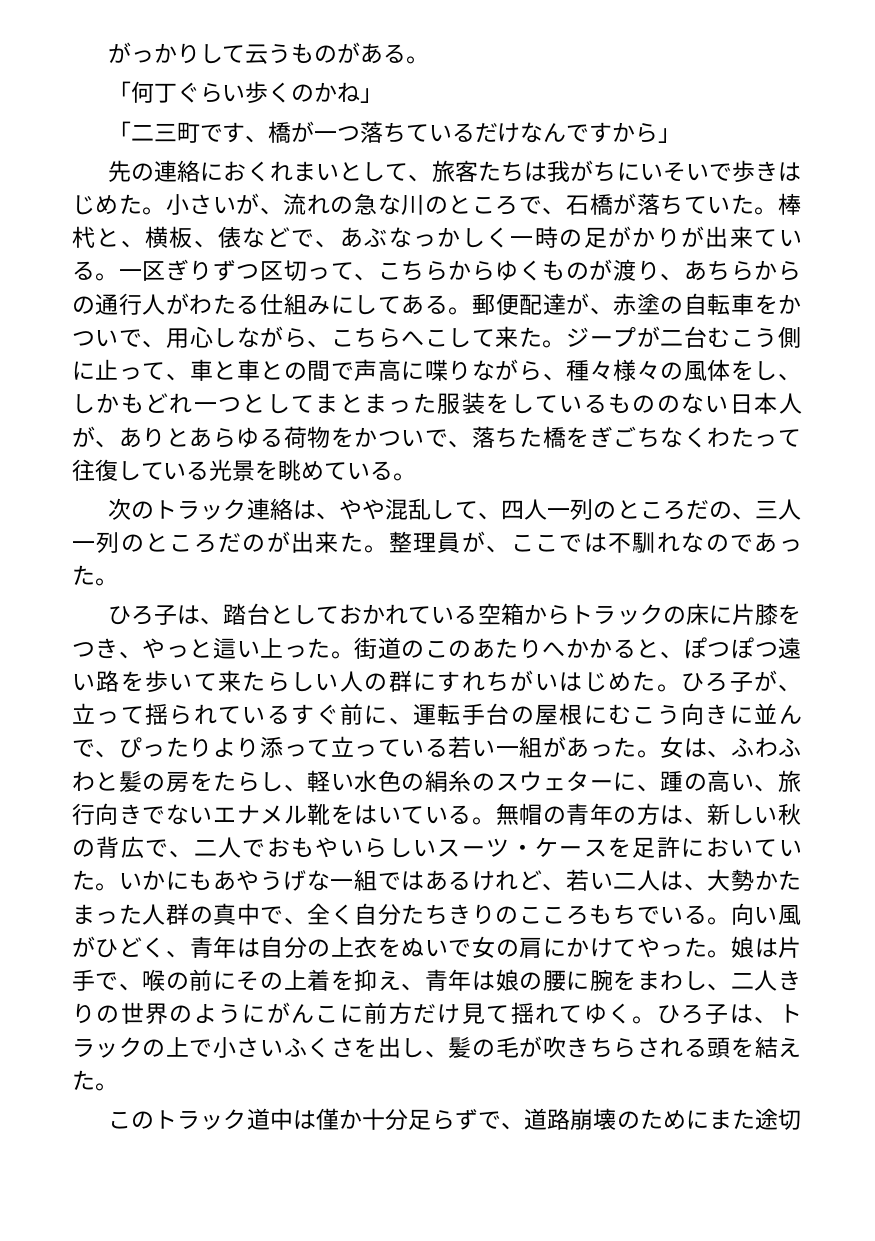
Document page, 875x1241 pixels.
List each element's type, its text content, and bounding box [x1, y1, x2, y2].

text 「何丁ぐらい歩くのかね」 [72, 75, 802, 108]
text 先の連絡におくれまいとして、旅客たちは我がちにいそいで歩きはじめた。小さいが、流れの急な川のところで、石橋が落ちていた。棒杙と、横板、俵などで、あぶなっかしく一時の足がかりが出来ている。一区ぎりずつ区切って、こちらからゆくものが渡り、あちらからの通行人がわたる仕組みにしてある。郵便配達が、赤塗の自転車をかついで、用心しながら、こちらへこして来た。ジープが二台むこう側に止って、車と車との間で声高に喋りながら、種々様々の風体をし、しかもどれ一つとしてまとまった服装をしているもののない日本人が、ありとあらゆる荷物をかついで、落ちた橋をぎごちなくわたって往復している光景を眺めている。 [72, 153, 802, 486]
text 「二三町です、橋が一つ落ちているだけなんですから」 [72, 114, 802, 148]
text 次のトラック連絡は、やや混乱して、四人一列のところだの、三人一列のところだのが出来た。整理員が、ここでは不馴れなのであった。 [72, 492, 802, 591]
text このトラック道中は僅か十分足らずで、道路崩壊のためにまた途切 [72, 1102, 802, 1135]
text がっかりして云うものがある。 [72, 36, 802, 69]
text ひろ子は、踏台としておかれている空箱からトラックの床に片膝をつき、やっと這い上った。街道のこのあたりへかかると、ぽつぽつ遠い路を歩いて来たらしい人の群にすれちがいはじめた。ひろ子が、立って揺られているすぐ前に、運転手台の屋根にむこう向きに並んで、ぴったりより添って立っている若い一組があった。女は、ふわふわと髪の房をたらし、軽い水色の絹糸のスウェターに、踵の高い、旅行向きでないエナメル靴をはいている。無帽の青年の方は、新しい秋の背広で、二人でおもやいらしいスーツ・ケースを足許においていた。いかにもあやうげな一組ではあるけれど、若い二人は、大勢かたまった人群の真中で、全く自分たちきりのこころもちでいる。向い風がひどく、青年は自分の上衣をぬいで女の肩にかけてやった。娘は片手で、喉の前にその上着を抑え、青年は娘の腰に腕をまわし、二人きりの世界のようにがんこに前方だけ見て揺れてゆく。ひろ子は、トラックの上で小さいふくさを出し、髪の毛が吹きちらされる頭を結えた。 [72, 597, 802, 1096]
